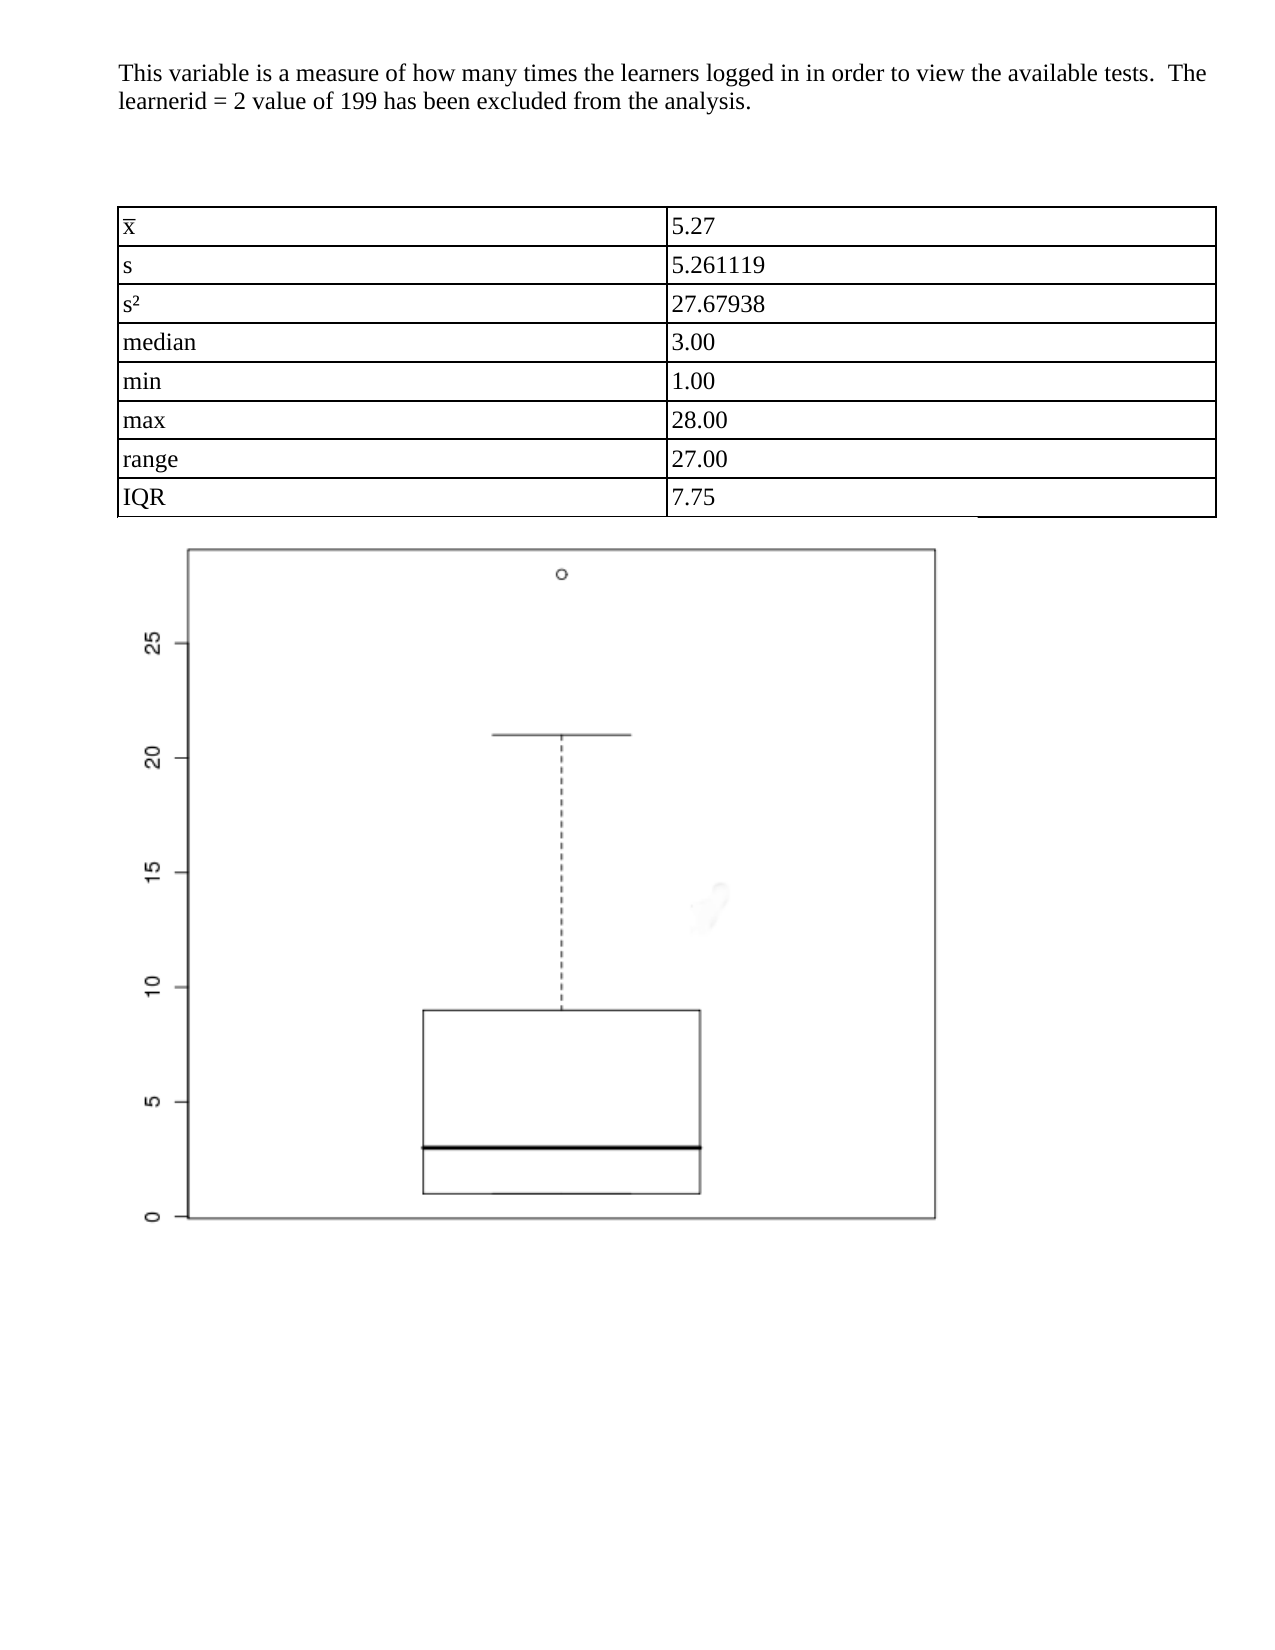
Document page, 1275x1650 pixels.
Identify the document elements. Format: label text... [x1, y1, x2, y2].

table_cell IQR [119, 479, 666, 516]
table_cell 27.67938 [668, 285, 1215, 322]
table_cell median [119, 324, 666, 361]
table_cell max [119, 402, 666, 438]
table_header x̅ [119, 208, 666, 244]
table_cell range [119, 440, 666, 477]
table_cell 27.00 [668, 440, 1215, 477]
table_cell s [119, 247, 666, 283]
table_cell min [119, 363, 666, 399]
table_cell s² [119, 285, 666, 322]
table_cell 5.261119 [668, 247, 1215, 283]
table_cell 1.00 [668, 363, 1215, 399]
table_cell 7.75 [668, 479, 1215, 516]
table_cell 3.00 [668, 324, 1215, 361]
table_header 5.27 [668, 208, 1215, 244]
table_cell 28.00 [668, 402, 1215, 438]
picture [118, 517, 978, 1255]
text This variable is a measure of how many times the learners logged in in order to view the available tests. The learnerid = 2 value of 199 has been excluded from the analysis. [118, 59, 1216, 114]
